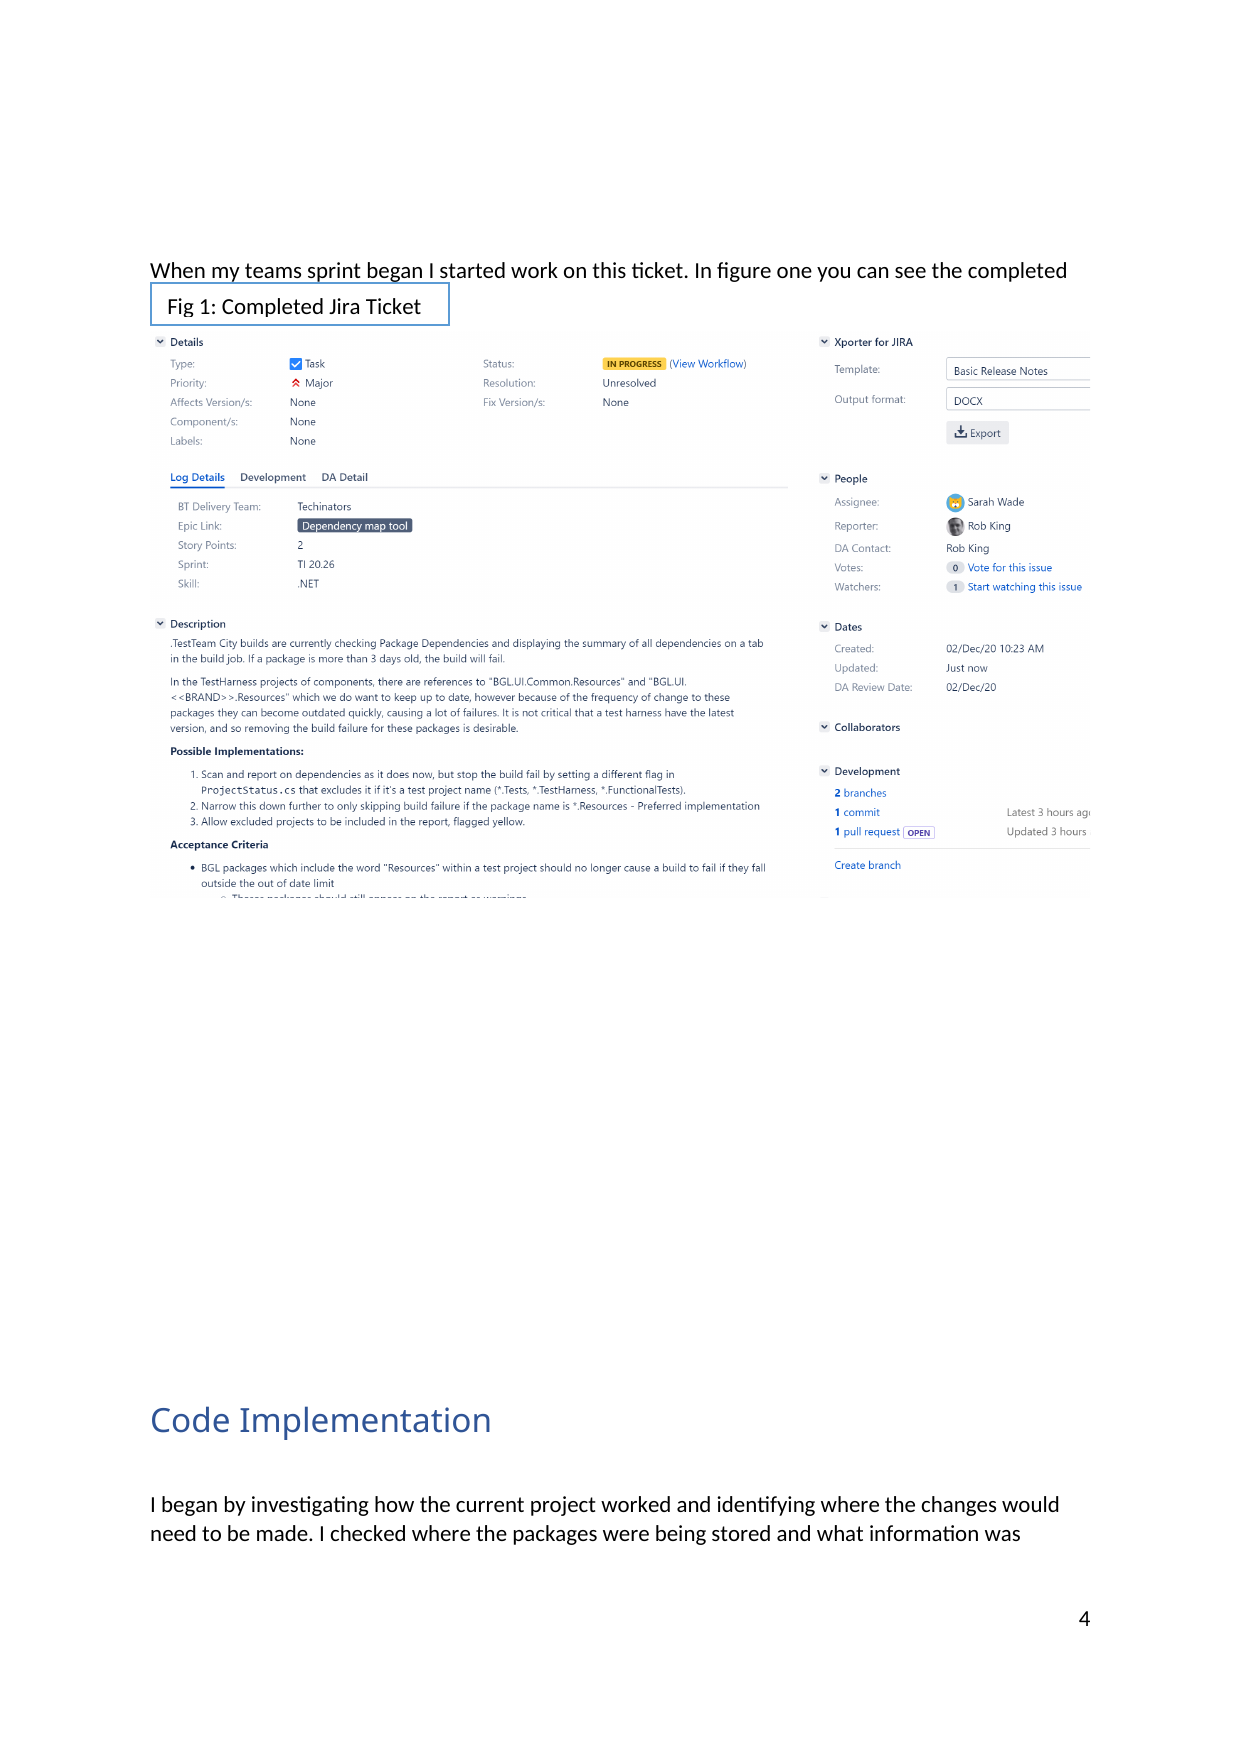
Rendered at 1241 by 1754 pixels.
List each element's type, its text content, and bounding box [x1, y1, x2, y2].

text When my teams sprint began I started work on this ticket. In figure one you can see the completed Jira ticket. [152, 284, 448, 324]
subtitle Code Implementation [150, 1397, 1090, 1443]
text I began by investigating how the current project worked and identifying where the changes would need to be made. I checked where the packages were being stored and what information was [150, 1490, 1090, 1547]
text When my teams sprint began I started work on this ticket. In figure one you can see the completed Jira ticket. [150, 257, 1090, 314]
text Fig 1: Completed Jira Ticket [167, 292, 433, 316]
